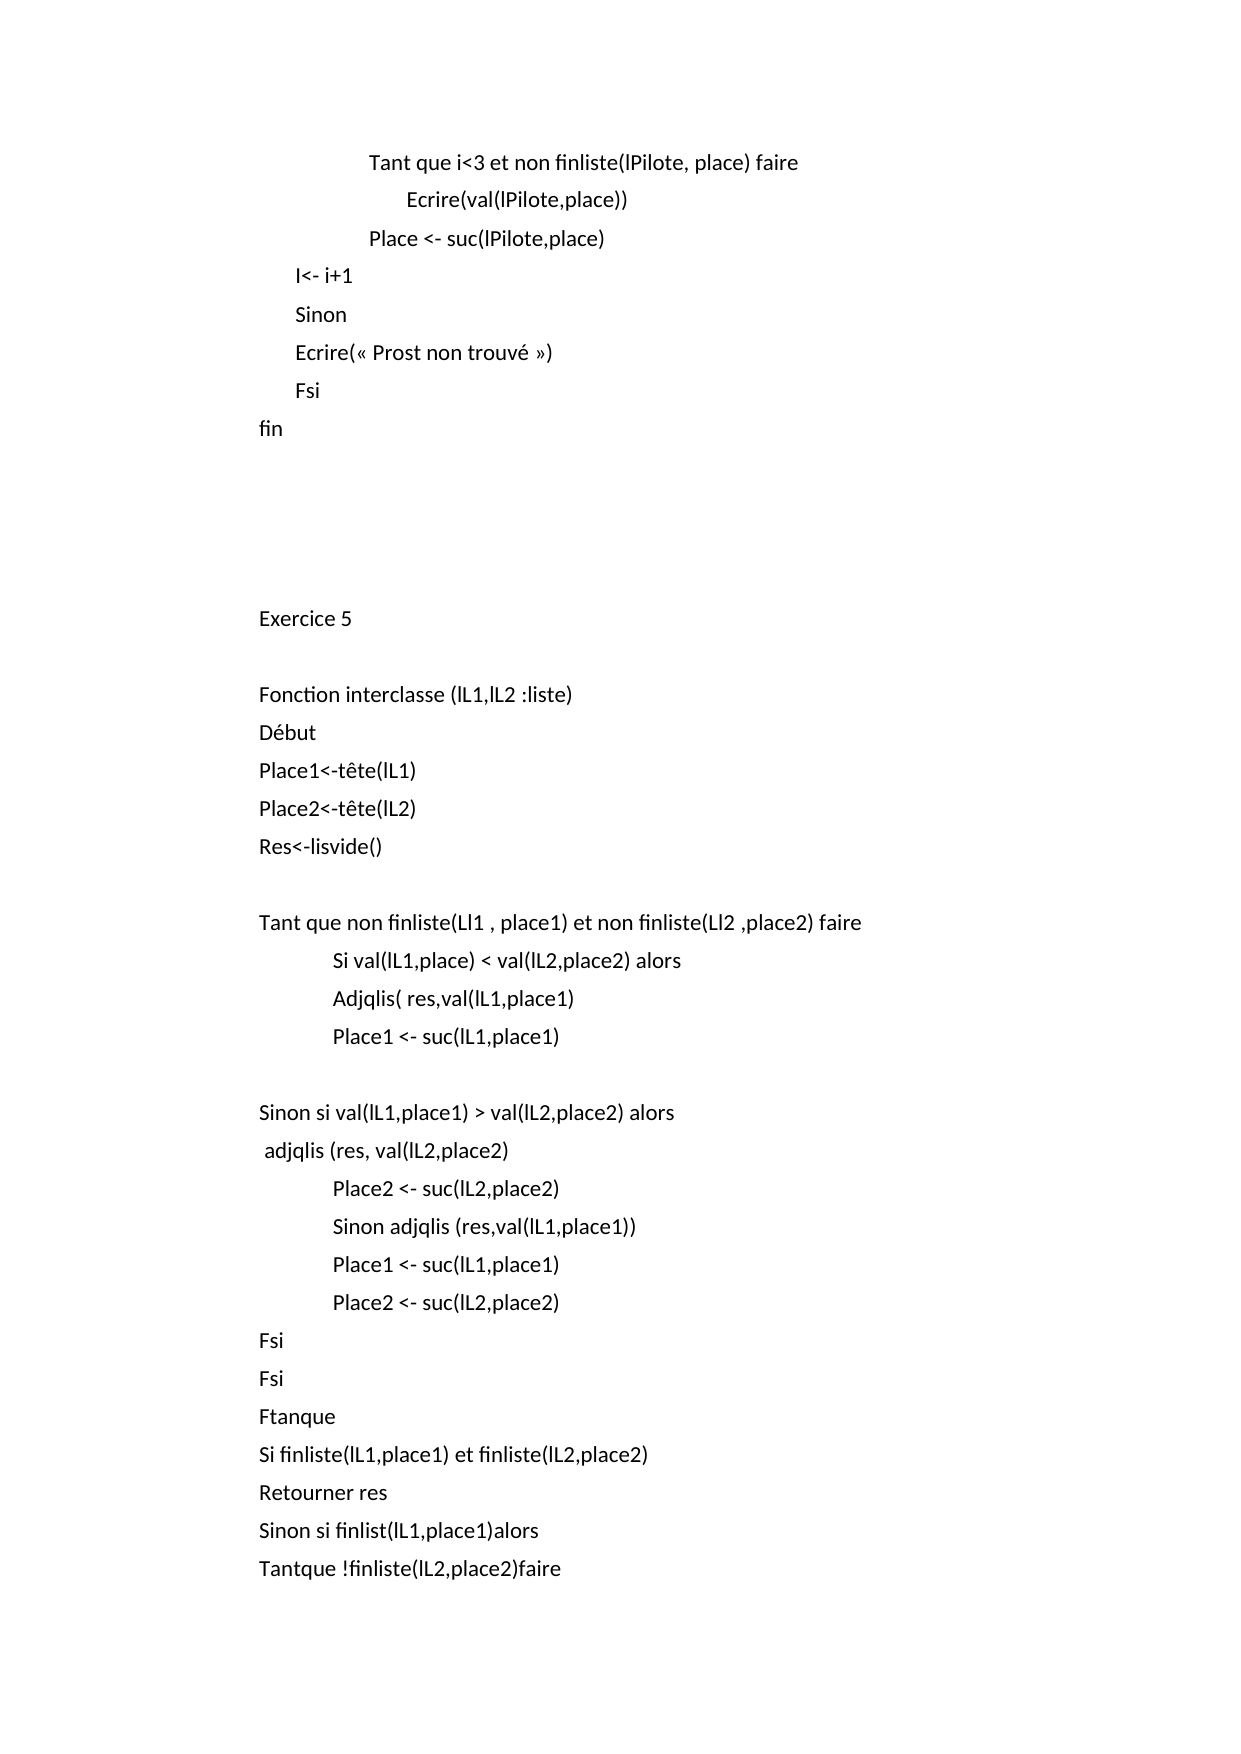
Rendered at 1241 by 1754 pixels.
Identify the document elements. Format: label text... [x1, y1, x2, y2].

list Exercice 5 [259, 604, 1093, 632]
list Fsi [259, 1364, 1093, 1392]
list Si finliste(lL1,place1) et finliste(lL2,place2) [259, 1440, 1093, 1468]
list Res<-lisvide() [259, 832, 1093, 860]
list Place2 <- suc(lL2,place2) [259, 1174, 1093, 1202]
list Place1<-tête(lL1) [259, 756, 1093, 784]
text Sinon [221, 300, 1093, 328]
list Place2<-tête(lL2) [259, 794, 1093, 822]
list Tant que i<3 et non finliste(lPilote, place) faire [296, 148, 1093, 176]
list Si val(lL1,place) < val(lL2,place2) alors [259, 946, 1093, 974]
list Tant que non finliste(Ll1 , place1) et non finliste(Ll2 ,place2) faire [259, 908, 1093, 936]
list Sinon si finlist(lL1,place1)alors [259, 1516, 1093, 1544]
list Sinon si val(lL1,place1) > val(lL2,place2) alors [259, 1098, 1093, 1126]
list Ecrire(val(lPilote,place)) [406, 186, 1093, 214]
list Ftanque [259, 1402, 1093, 1430]
list Fsi [259, 1326, 1093, 1354]
list Ecrire(« Prost non trouvé ») [259, 338, 1093, 366]
list Fsi [259, 376, 1093, 404]
list I<- i+1 [259, 262, 1093, 290]
list Place1 <- suc(lL1,place1) [259, 1250, 1093, 1278]
list Retourner res [259, 1478, 1093, 1506]
list adjqlis (res, val(lL2,place2) [259, 1136, 1093, 1164]
list Fonction interclasse (lL1,lL2 :liste) [259, 680, 1093, 708]
list fin [259, 414, 1093, 442]
list Adjqlis( res,val(lL1,place1) [259, 984, 1093, 1012]
list Début [259, 718, 1093, 746]
list Place2 <- suc(lL2,place2) [259, 1288, 1093, 1316]
list Tantque !finliste(lL2,place2)faire [259, 1554, 1093, 1582]
list Place <- suc(lPilote,place) [333, 224, 1093, 252]
list Sinon adjqlis (res,val(lL1,place1)) [259, 1212, 1093, 1240]
list Place1 <- suc(lL1,place1) [259, 1022, 1093, 1050]
